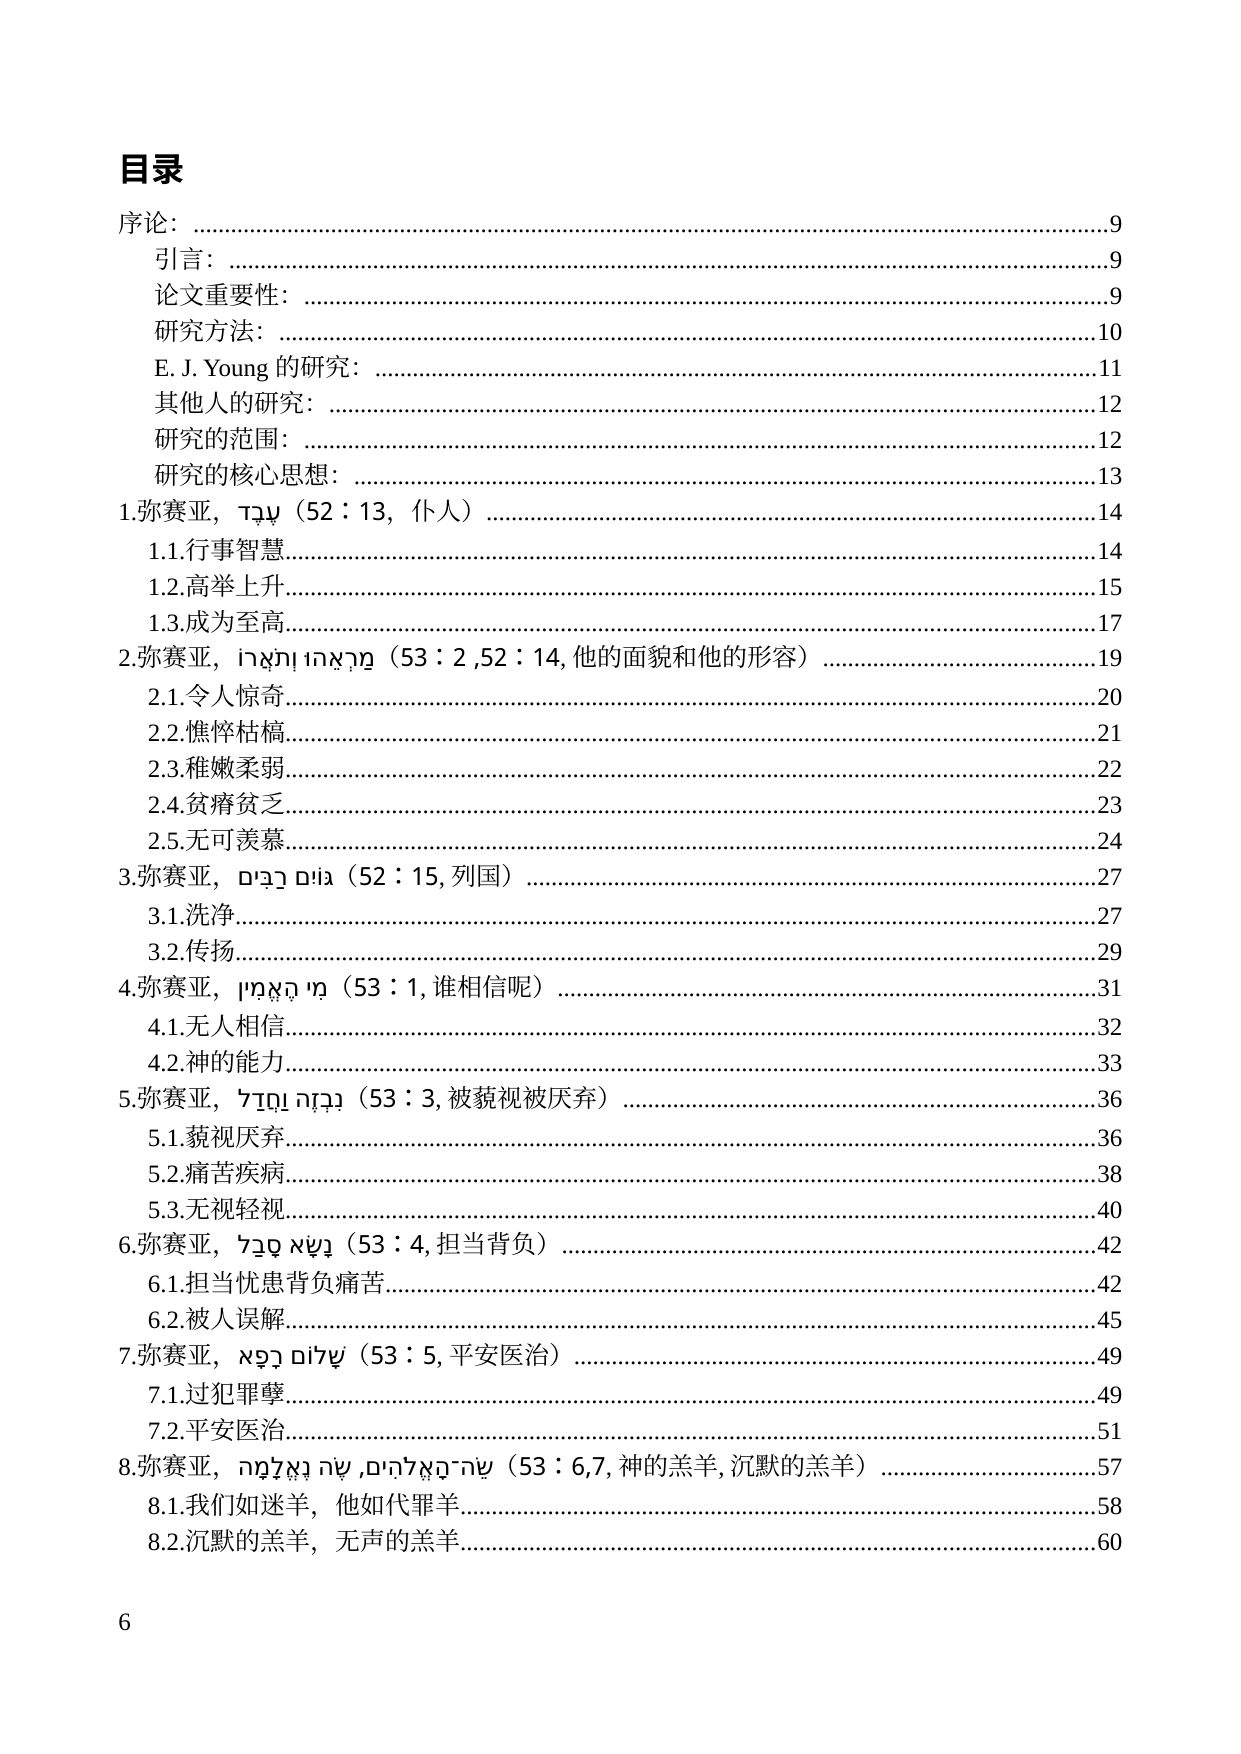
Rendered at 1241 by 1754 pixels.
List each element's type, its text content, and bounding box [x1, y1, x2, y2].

text 2.4.贫瘠贫乏 23 [148, 785, 1122, 821]
text 7.1.过犯罪孽 49 [148, 1375, 1122, 1411]
text 3.弥赛亚，גּוׂיִם רַבִּים（52：15, 列国） 27 [118, 857, 1122, 896]
text 5.弥赛亚，נִבְזֶה וַחֲדַל（53：3, 被藐视被厌弃） 36 [118, 1078, 1122, 1117]
text 4.弥赛亚，מִי הֶאֱמִין（53：1, 谁相信呢） 31 [118, 968, 1122, 1007]
text 2.弥赛亚，מַרְאֵהוּ וְתֹאֲרוׂ（52：14, 53：2, 他的面貌和他的形容） 19 [118, 638, 1122, 677]
text 8.弥赛亚，שֵֹה־הָאֱלֹהִים, שֶֹה נֶאֱלָמָה（53：6,7, 神的羔羊, 沉默的羔羊） 57 [118, 1447, 1122, 1486]
text 1.2.高举上升 15 [148, 566, 1122, 602]
text 4.2.神的能力 33 [148, 1042, 1122, 1078]
text 5.1.藐视厌弃 36 [148, 1117, 1122, 1153]
text 1.1.行事智慧 14 [148, 530, 1122, 566]
text 6.1.担当忧患背负痛苦 42 [148, 1264, 1122, 1300]
text 其他人的研究： 12 [148, 383, 1122, 419]
text 2.2.憔悴枯槁 21 [148, 713, 1122, 749]
text 4.1.无人相信 32 [148, 1007, 1122, 1042]
text 3.1.洗净 27 [148, 896, 1122, 932]
text 研究的范围： 12 [148, 419, 1122, 455]
text 5.3.无视轻视 40 [148, 1189, 1122, 1225]
text 3.2.传扬 29 [148, 932, 1122, 968]
text 8.1.我们如迷羊，他如代罪羊 58 [148, 1486, 1122, 1522]
text E. J. Young 的研究： 11 [148, 348, 1122, 383]
text 序论： 9 [118, 204, 1122, 240]
text 引言： 9 [148, 240, 1122, 276]
text 8.2.沉默的羔羊，无声的羔羊 60 [148, 1522, 1122, 1558]
text 研究的核心思想： 13 [148, 455, 1122, 491]
text 6.弥赛亚，נָשָׂא סָבַל（53：4, 担当背负） 42 [118, 1225, 1122, 1264]
text 1.弥赛亚，עֶבֶד（52：13，仆人） 14 [118, 491, 1122, 530]
text 7.2.平安医治 51 [148, 1411, 1122, 1447]
text 2.5.无可羡慕 24 [148, 821, 1122, 857]
subtitle 目录 [118, 143, 1122, 191]
text 6.2.被人误解 45 [148, 1300, 1122, 1336]
text 2.1.令人惊奇 20 [148, 677, 1122, 713]
text 研究方法： 10 [148, 312, 1122, 348]
text 论文重要性： 9 [148, 276, 1122, 312]
text 5.2.痛苦疾病 38 [148, 1153, 1122, 1189]
text 7.弥赛亚，שָׁלוׂם רָפָא（53：5, 平安医治） 49 [118, 1336, 1122, 1375]
text 2.3.稚嫩柔弱 22 [148, 749, 1122, 785]
text 1.3.成为至高 17 [148, 602, 1122, 638]
